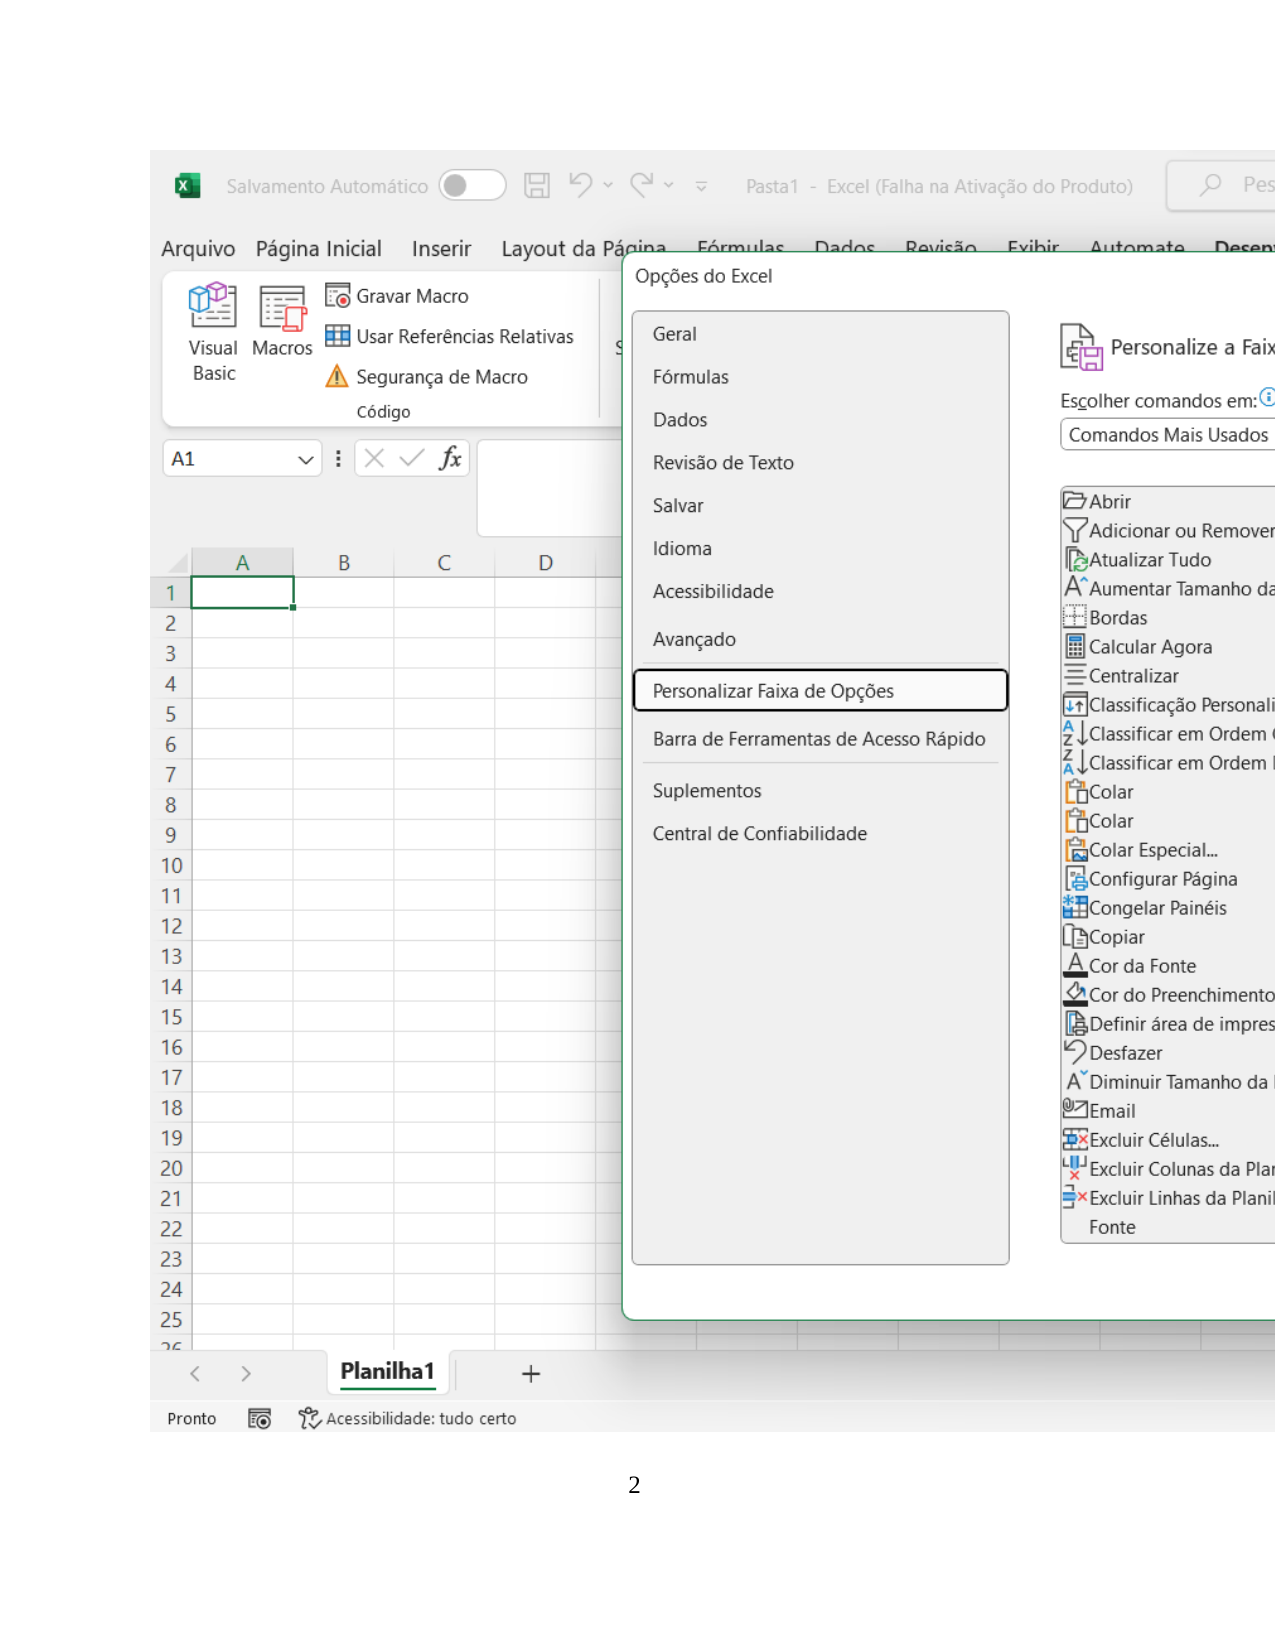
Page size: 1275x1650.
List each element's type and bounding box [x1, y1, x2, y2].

picture [150, 150, 1275, 1432]
